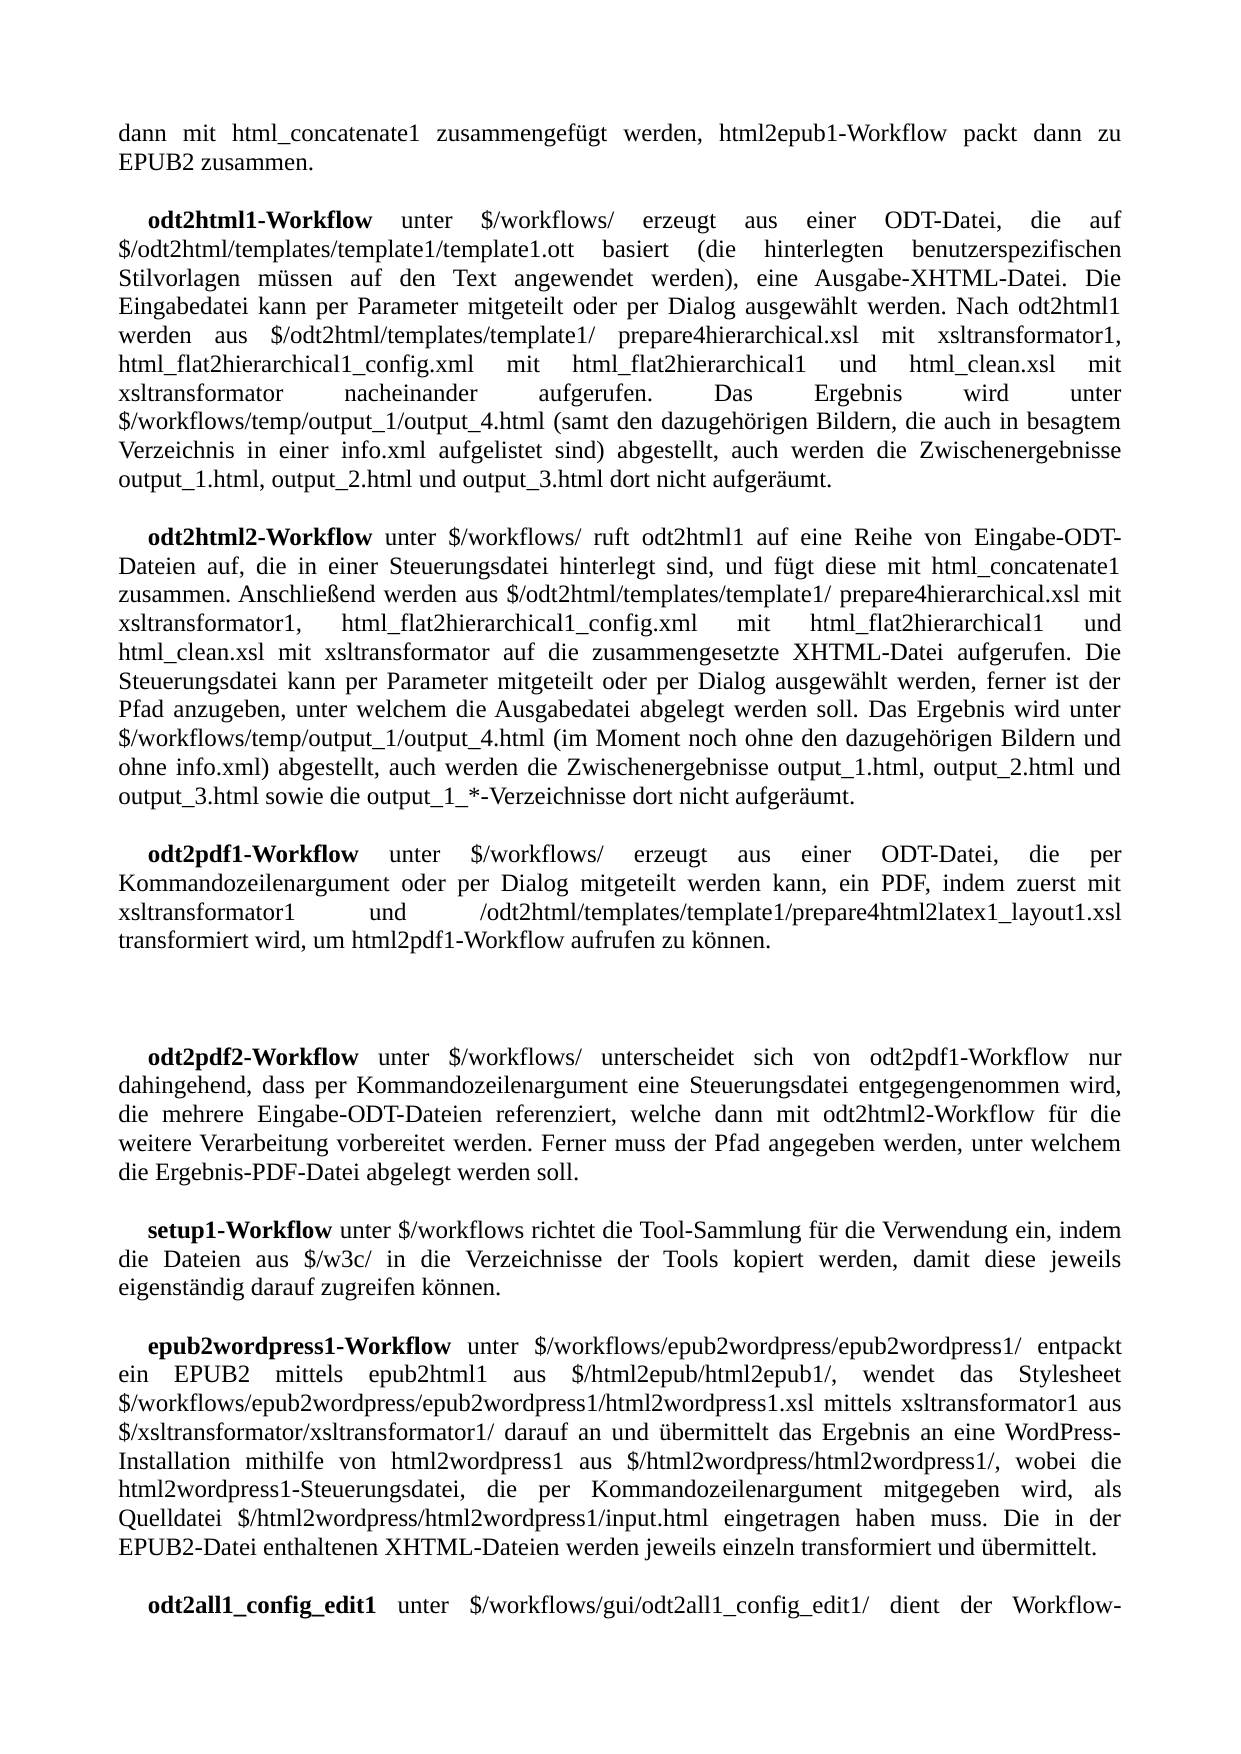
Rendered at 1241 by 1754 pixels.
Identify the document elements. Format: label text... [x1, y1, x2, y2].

text dann mit html_concatenate1 zusammengefügt werden, html2epub1-Workflow packt dann zu EPUB2 zusammen. [118, 118, 1122, 176]
text odt2pdf2-Workflow unter $/workflows/ unterscheidet sich von odt2pdf1-Workflow nur dahingehend, dass per Kommandozeilenargument eine Steuerungsdatei entgegengenommen wird, die mehrere Eingabe-ODT-Dateien referenziert, welche dann mit odt2html2-Workflow für die weitere Verarbeitung vorbereitet werden. Ferner muss der Pfad angegeben werden, unter welchem die Ergebnis-PDF-Datei abgelegt werden soll. [118, 1042, 1122, 1186]
text odt2html2-Workflow unter $/workflows/ ruft odt2html1 auf eine Reihe von Eingabe-ODT-Dateien auf, die in einer Steuerungsdatei hinterlegt sind, und fügt diese mit html_concatenate1 zusammen. Anschließend werden aus $/odt2html/templates/template1/ prepare4hierarchical.xsl mit xsltransformator1, html_flat2hierarchical1_config.xml mit html_flat2hierarchical1 und html_clean.xsl mit xsltransformator auf die zusammengesetzte XHTML-Datei aufgerufen. Die Steuerungsdatei kann per Parameter mitgeteilt oder per Dialog ausgewählt werden, ferner ist der Pfad anzugeben, unter welchem die Ausgabedatei abgelegt werden soll. Das Ergebnis wird unter $/workflows/temp/output_1/output_4.html (im Moment noch ohne den dazugehörigen Bildern und ohne info.xml) abgestellt, auch werden die Zwischenergebnisse output_1.html, output_2.html und output_3.html sowie die output_1_*-Verzeichnisse dort nicht aufgeräumt. [118, 522, 1122, 809]
text odt2pdf1-Workflow unter $/workflows/ erzeugt aus einer ODT-Datei, die per Kommandozeilenargument oder per Dialog mitgeteilt werden kann, ein PDF, indem zuerst mit xsltransformator1 und /odt2html/templates/template1/prepare4html2latex1_layout1.xsl transformiert wird, um html2pdf1-Workflow aufrufen zu können. [118, 839, 1122, 954]
text epub2wordpress1-Workflow unter $/workflows/epub2wordpress/epub2wordpress1/ entpackt ein EPUB2 mittels epub2html1 aus $/html2epub/html2epub1/, wendet das Stylesheet $/workflows/epub2wordpress/epub2wordpress1/html2wordpress1.xsl mittels xsltransformator1 aus $/xsltransformator/xsltransformator1/ darauf an und übermittelt das Ergebnis an eine WordPress-Installation mithilfe von html2wordpress1 aus $/html2wordpress/html2wordpress1/, wobei die html2wordpress1-Steuerungsdatei, die per Kommandozeilenargument mitgegeben wird, als Quelldatei $/html2wordpress/html2wordpress1/input.html eingetragen haben muss. Die in der EPUB2-Datei enthaltenen XHTML-Dateien werden jeweils einzeln transformiert und übermittelt. [118, 1331, 1122, 1561]
text odt2html1-Workflow unter $/workflows/ erzeugt aus einer ODT-Datei, die auf $/odt2html/templates/template1/template1.ott basiert (die hinterlegten benutzerspezifischen Stilvorlagen müssen auf den Text angewendet werden), eine Ausgabe-XHTML-Datei. Die Eingabedatei kann per Parameter mitgeteilt oder per Dialog ausgewählt werden. Nach odt2html1 werden aus $/odt2html/templates/template1/ prepare4hierarchical.xsl mit xsltransformator1, html_flat2hierarchical1_config.xml mit html_flat2hierarchical1 und html_clean.xsl mit xsltransformator nacheinander aufgerufen. Das Ergebnis wird unter $/workflows/temp/output_1/output_4.html (samt den dazugehörigen Bildern, die auch in besagtem Verzeichnis in einer info.xml aufgelistet sind) abgestellt, auch werden die Zwischenergebnisse output_1.html, output_2.html und output_3.html dort nicht aufgeräumt. [118, 205, 1122, 493]
text setup1-Workflow unter $/workflows richtet die Tool-Sammlung für die Verwendung ein, indem die Dateien aus $/w3c/ in die Verzeichnisse der Tools kopiert werden, damit diese jeweils eigenständig darauf zugreifen können. [118, 1215, 1122, 1301]
text odt2all1_config_edit1 unter $/workflows/gui/odt2all1_config_edit1/ dient der Workflow- [118, 1590, 1122, 1619]
